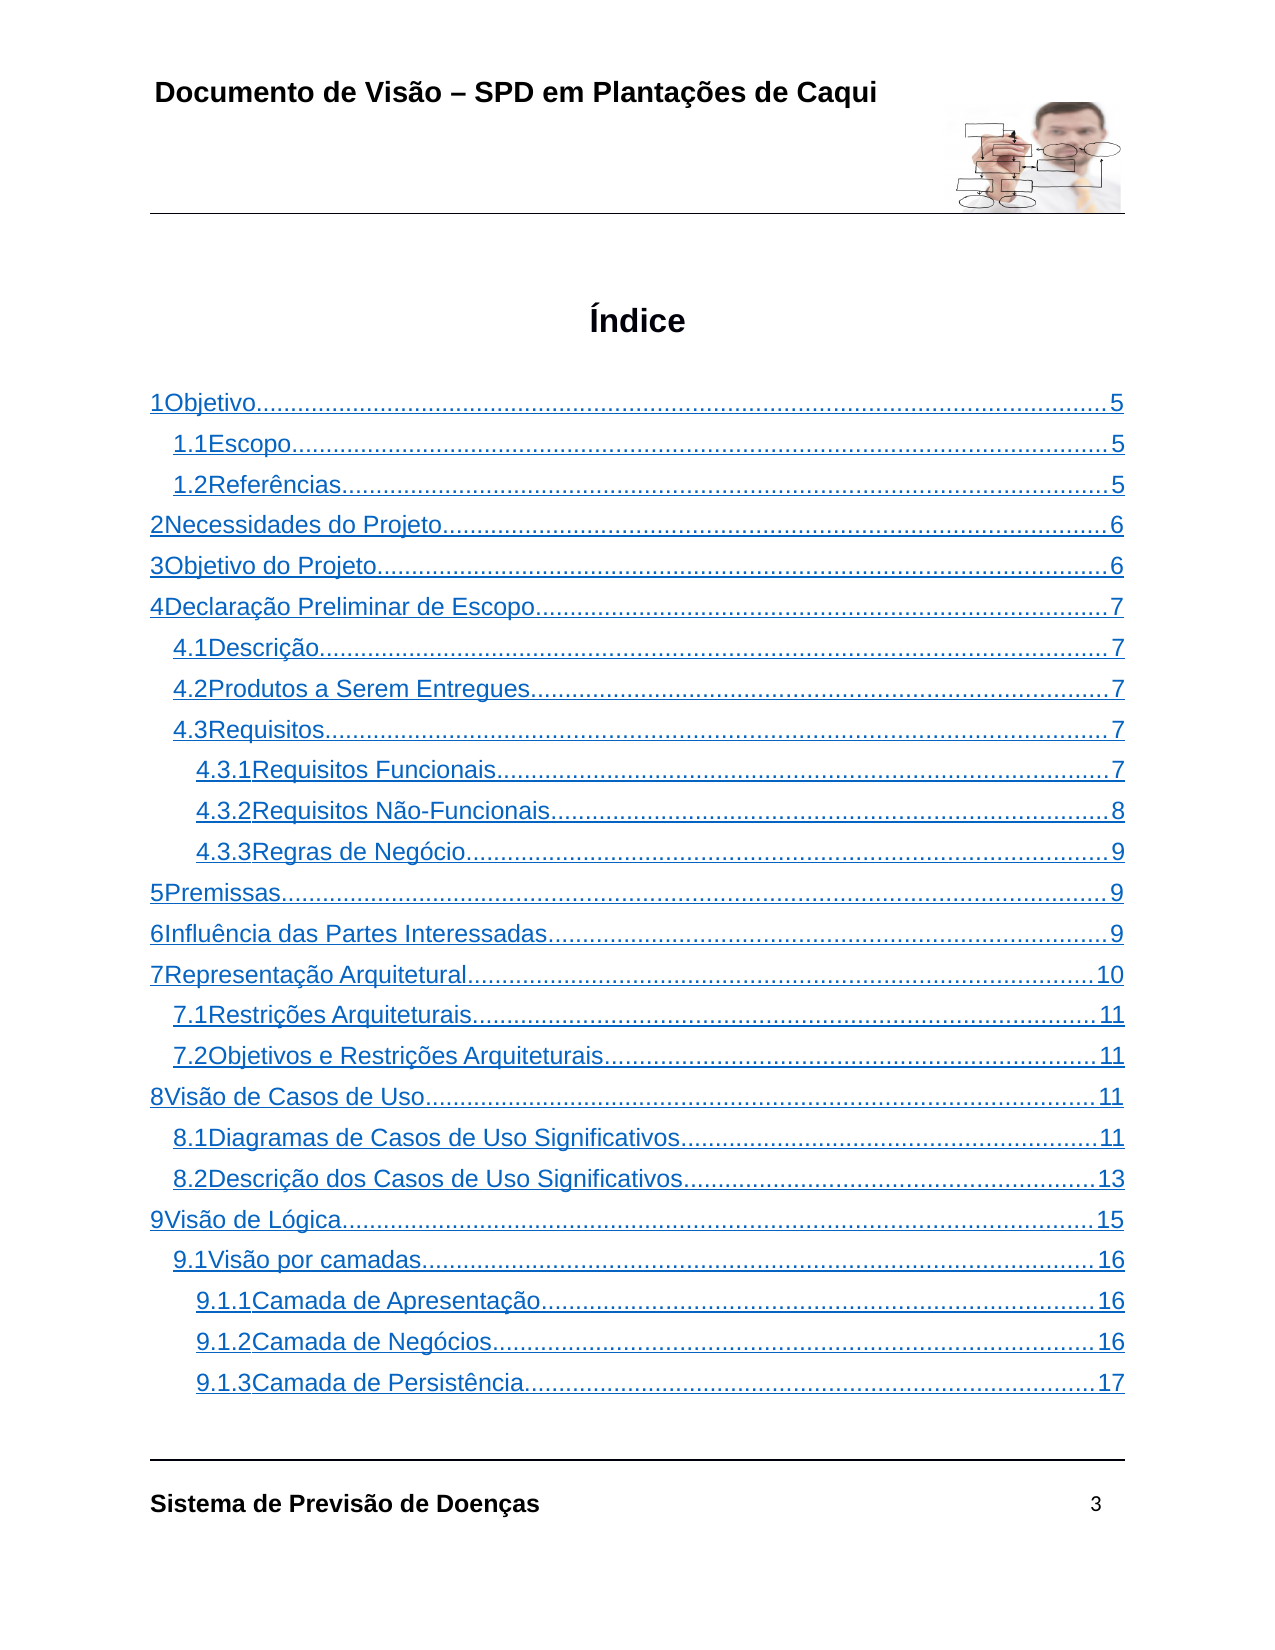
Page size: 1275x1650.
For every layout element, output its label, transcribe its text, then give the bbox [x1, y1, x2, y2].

text 1.2 Referências 5 [173, 469, 1125, 495]
text 4.3.3 Regras de Negócio 9 [196, 837, 1125, 862]
text 9.1 Visão por camadas 16 [173, 1245, 1125, 1270]
text 9.1.2 Camada de Negócios 16 [196, 1327, 1125, 1352]
text 4.3 Requisitos 7 [173, 714, 1125, 740]
text 5 Premissas 9 [150, 878, 1125, 907]
picture [943, 102, 1121, 213]
text 8 Visão de Casos de Uso 11 [150, 1082, 1125, 1111]
text 4.3.1 Requisitos Funcionais 7 [196, 755, 1125, 780]
text 6 Influência das Partes Interessadas 9 [150, 919, 1125, 947]
text 4.3.2 Requisitos Não-Funcionais 8 [196, 796, 1125, 821]
text 7 Representação Arquitetural 10 [150, 959, 1125, 988]
text 7.1 Restrições Arquiteturais 11 [173, 1000, 1125, 1025]
text 4.2 Produtos a Serem Entregues 7 [173, 674, 1125, 699]
text 4.1 Descrição 7 [173, 633, 1125, 658]
text 7.2 Objetivos e Restrições Arquiteturais 11 [173, 1041, 1125, 1066]
subtitle Índice [150, 301, 1125, 339]
text 8.2 Descrição dos Casos de Uso Significativos 13 [173, 1164, 1125, 1189]
text 9 Visão de Lógica 15 [150, 1204, 1125, 1233]
text 3 Objetivo do Projeto 6 [150, 551, 1125, 580]
text 1.1 Escopo 5 [173, 429, 1125, 454]
text 8.1 Diagramas de Casos de Uso Significativos 11 [173, 1123, 1125, 1148]
text 2 Necessidades do Projeto 6 [150, 510, 1125, 539]
text 4 Declaração Preliminar de Escopo 7 [150, 592, 1125, 621]
text 9.1.3 Camada de Persistência 17 [196, 1368, 1125, 1393]
text 1 Objetivo 5 [150, 388, 1125, 417]
text 9.1.1 Camada de Apresentação 16 [196, 1286, 1125, 1311]
